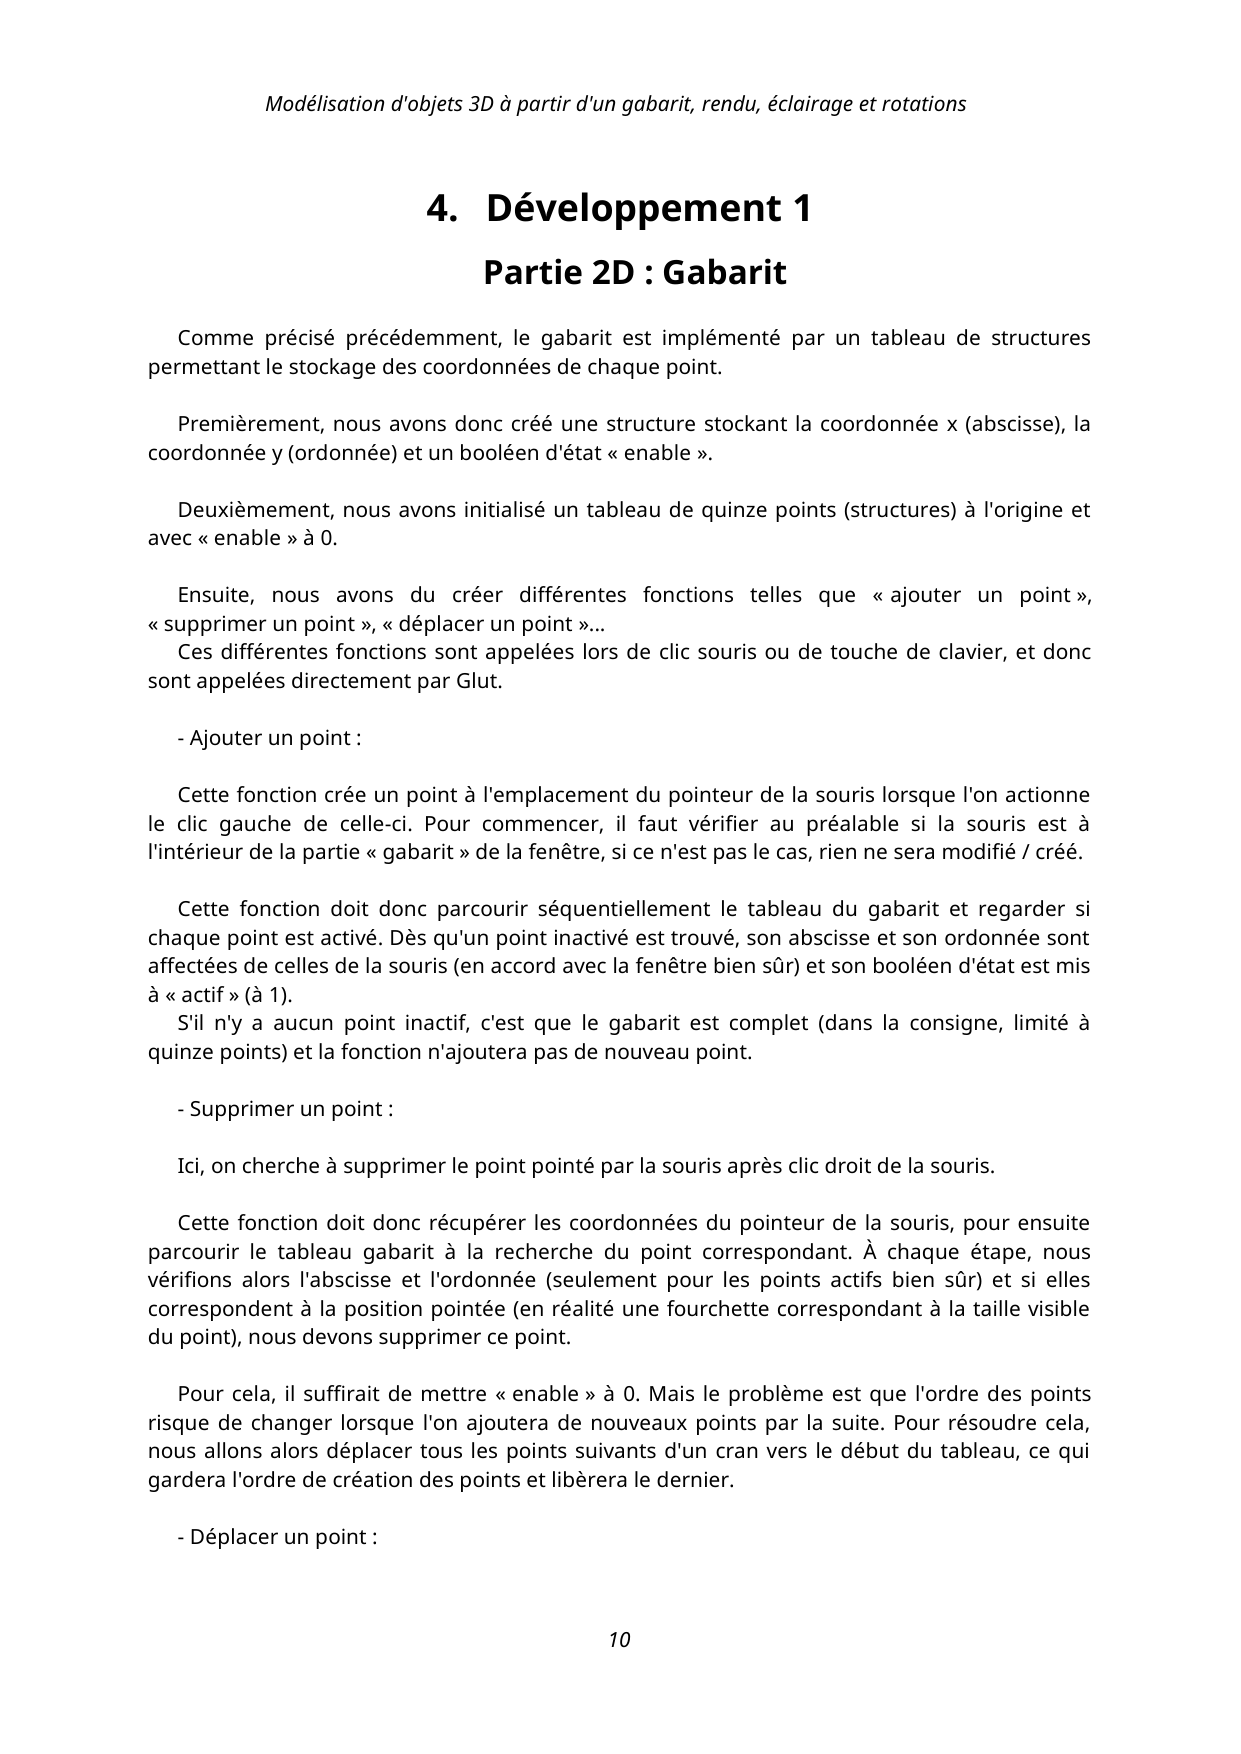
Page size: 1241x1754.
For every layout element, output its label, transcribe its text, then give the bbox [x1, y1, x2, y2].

text Deuxièmement, nous avons initialisé un tableau de quinze points (structures) à l'origine et avec « enable » à 0. [148, 494, 1092, 552]
text - Déplacer un point : [148, 1522, 1092, 1551]
text Cette fonction crée un point à l'emplacement du pointeur de la souris lorsque l'on actionne le clic gauche de celle-ci. Pour commencer, il faut vérifier au préalable si la souris est à l'intérieur de la partie « gabarit » de la fenêtre, si ce n'est pas le cas, rien ne sera modifié / créé. [148, 780, 1092, 866]
text Ces différentes fonctions sont appelées lors de clic souris ou de touche de clavier, et donc sont appelées directement par Glut. [148, 637, 1092, 694]
text Ici, on cherche à supprimer le point pointé par la souris après clic droit de la souris. [148, 1151, 1092, 1179]
text - Ajouter un point : [148, 723, 1092, 751]
text Partie 2D : Gabarit [148, 249, 1092, 295]
text Premièrement, nous avons donc créé une structure stockant la coordonnée x (abscisse), la coordonnée y (ordonnée) et un booléen d'état « enable ». [148, 409, 1092, 466]
text Comme précisé précédemment, le gabarit est implémenté par un tableau de structures permettant le stockage des coordonnées de chaque point. [148, 323, 1092, 380]
text - Supprimer un point : [148, 1094, 1092, 1122]
text Cette fonction doit donc récupérer les coordonnées du pointeur de la souris, pour ensuite parcourir le tableau gabarit à la recherche du point correspondant. À chaque étape, nous vérifions alors l'abscisse et l'ordonnée (seulement pour les points actifs bien sûr) et si elles correspondent à la position pointée (en réalité une fourchette correspondant à la taille visible du point), nous devons supprimer ce point. [148, 1208, 1092, 1351]
text S'il n'y a aucun point inactif, c'est que le gabarit est complet (dans la consigne, limité à quinze points) et la fonction n'ajoutera pas de nouveau point. [148, 1008, 1092, 1065]
text Pour cela, il suffirait de mettre « enable » à 0. Mais le problème est que l'ordre des points risque de changer lorsque l'on ajoutera de nouveaux points par la suite. Pour résoudre cela, nous allons alors déplacer tous les points suivants d'un cran vers le début du tableau, ce qui gardera l'ordre de création des points et libèrera le dernier. [148, 1379, 1092, 1493]
text Ensuite, nous avons du créer différentes fonctions telles que « ajouter un point », « supprimer un point », « déplacer un point »... [148, 580, 1092, 637]
text Cette fonction doit donc parcourir séquentiellement le tableau du gabarit et regarder si chaque point est activé. Dès qu'un point inactivé est trouvé, son abscisse et son ordonnée sont affectées de celles de la souris (en accord avec la fenêtre bien sûr) et son booléen d'état est mis à « actif » (à 1). [148, 894, 1092, 1008]
subtitle Développement 1 [148, 181, 1092, 232]
